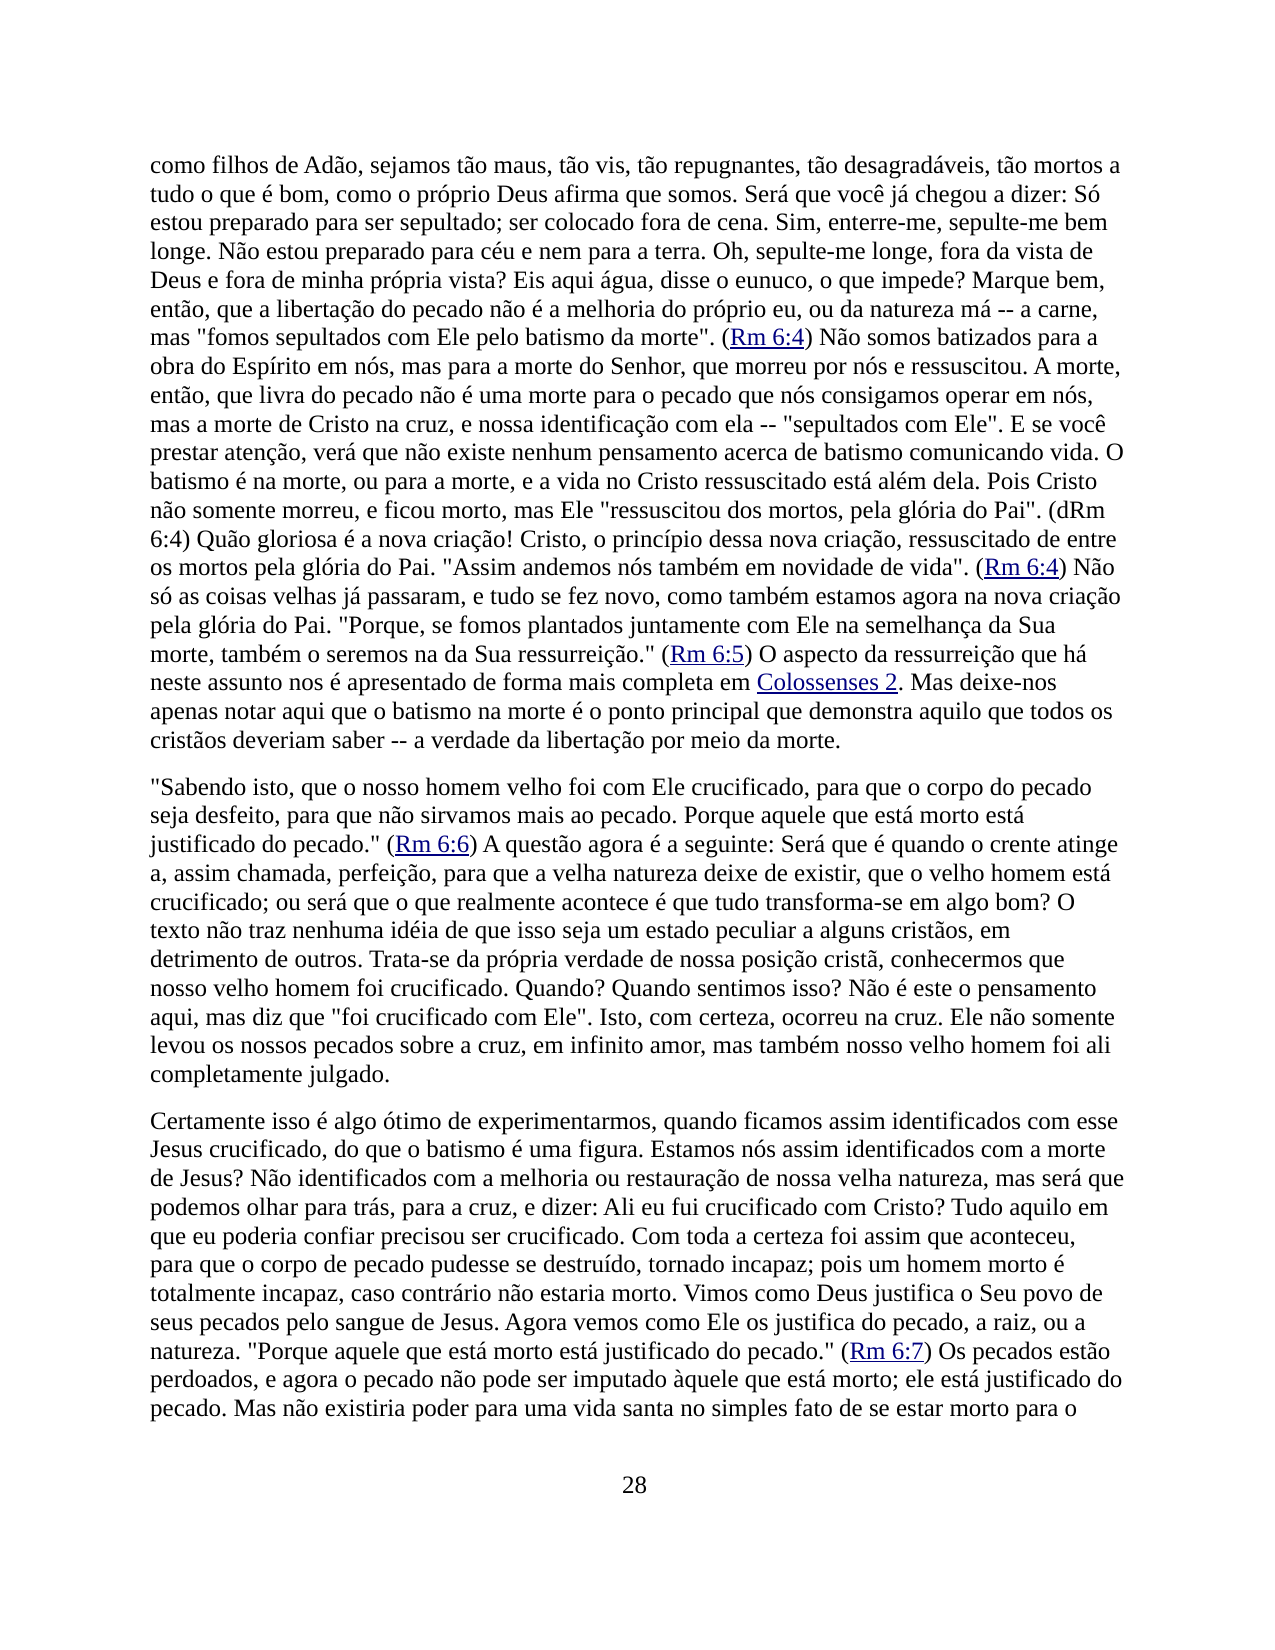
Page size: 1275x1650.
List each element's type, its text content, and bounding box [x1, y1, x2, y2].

text "Sabendo isto, que o nosso homem velho foi com Ele crucificado, para que o corpo do pecado seja desfeito, para que não sirvamos mais ao pecado. Porque aquele que está morto está justificado do pecado." (Rm 6:6) A questão agora é a seguinte: Será que é quando o crente atinge a, assim chamada, perfeição, para que a velha natureza deixe de existir, que o velho homem está crucificado; ou será que o que realmente acontece é que tudo transforma-se em algo bom? O texto não traz nenhuma idéia de que isso seja um estado peculiar a alguns cristãos, em detrimento de outros. Trata-se da própria verdade de nossa posição cristã, conhecermos que nosso velho homem foi crucificado. Quando? Quando sentimos isso? Não é este o pensamento aqui, mas diz que "foi crucificado com Ele". Isto, com certeza, ocorreu na cruz. Ele não somente levou os nossos pecados sobre a cruz, em infinito amor, mas também nosso velho homem foi ali completamente julgado. [150, 772, 1125, 1088]
text Certamente isso é algo ótimo de experimentarmos, quando ficamos assim identificados com esse Jesus crucificado, do que o batismo é uma figura. Estamos nós assim identificados com a morte de Jesus? Não identificados com a melhoria ou restauração de nossa velha natureza, mas será que podemos olhar para trás, para a cruz, e dizer: Ali eu fui crucificado com Cristo? Tudo aquilo em que eu poderia confiar precisou ser crucificado. Com toda a certeza foi assim que aconteceu, para que o corpo de pecado pudesse se destruído, tornado incapaz; pois um homem morto é totalmente incapaz, caso contrário não estaria morto. Vimos como Deus justifica o Seu povo de seus pecados pelo sangue de Jesus. Agora vemos como Ele os justifica do pecado, a raiz, ou a natureza. "Porque aquele que está morto está justificado do pecado." (Rm 6:7) Os pecados estão perdoados, e agora o pecado não pode ser imputado àquele que está morto; ele está justificado do pecado. Mas não existiria poder para uma vida santa no simples fato de se estar morto para o [150, 1106, 1125, 1422]
text como filhos de Adão, sejamos tão maus, tão vis, tão repugnantes, tão desagradáveis, tão mortos a tudo o que é bom, como o próprio Deus afirma que somos. Será que você já chegou a dizer: Só estou preparado para ser sepultado; ser colocado fora de cena. Sim, enterre-me, sepulte-me bem longe. Não estou preparado para céu e nem para a terra. Oh, sepulte-me longe, fora da vista de Deus e fora de minha própria vista? Eis aqui água, disse o eunuco, o que impede? Marque bem, então, que a libertação do pecado não é a melhoria do próprio eu, ou da natureza má -- a carne, mas "fomos sepultados com Ele pelo batismo da morte". (Rm 6:4) Não somos batizados para a obra do Espírito em nós, mas para a morte do Senhor, que morreu por nós e ressuscitou. A morte, então, que livra do pecado não é uma morte para o pecado que nós consigamos operar em nós, mas a morte de Cristo na cruz, e nossa identificação com ela -- "sepultados com Ele". E se você prestar atenção, verá que não existe nenhum pensamento acerca de batismo comunicando vida. O batismo é na morte, ou para a morte, e a vida no Cristo ressuscitado está além dela. Pois Cristo não somente morreu, e ficou morto, mas Ele "ressuscitou dos mortos, pela glória do Pai". (dRm 6:4) Quão gloriosa é a nova criação! Cristo, o princípio dessa nova criação, ressuscitado de entre os mortos pela glória do Pai. "Assim andemos nós também em novidade de vida". (Rm 6:4) Não só as coisas velhas já passaram, e tudo se fez novo, como também estamos agora na nova criação pela glória do Pai. "Porque, se fomos plantados juntamente com Ele na semelhança da Sua morte, também o seremos na da Sua ressurreição." (Rm 6:5) O aspecto da ressurreição que há neste assunto nos é apresentado de forma mais completa em Colossenses 2. Mas deixe-nos apenas notar aqui que o batismo na morte é o ponto principal que demonstra aquilo que todos os cristãos deveriam saber -- a verdade da libertação por meio da morte. [150, 150, 1125, 754]
